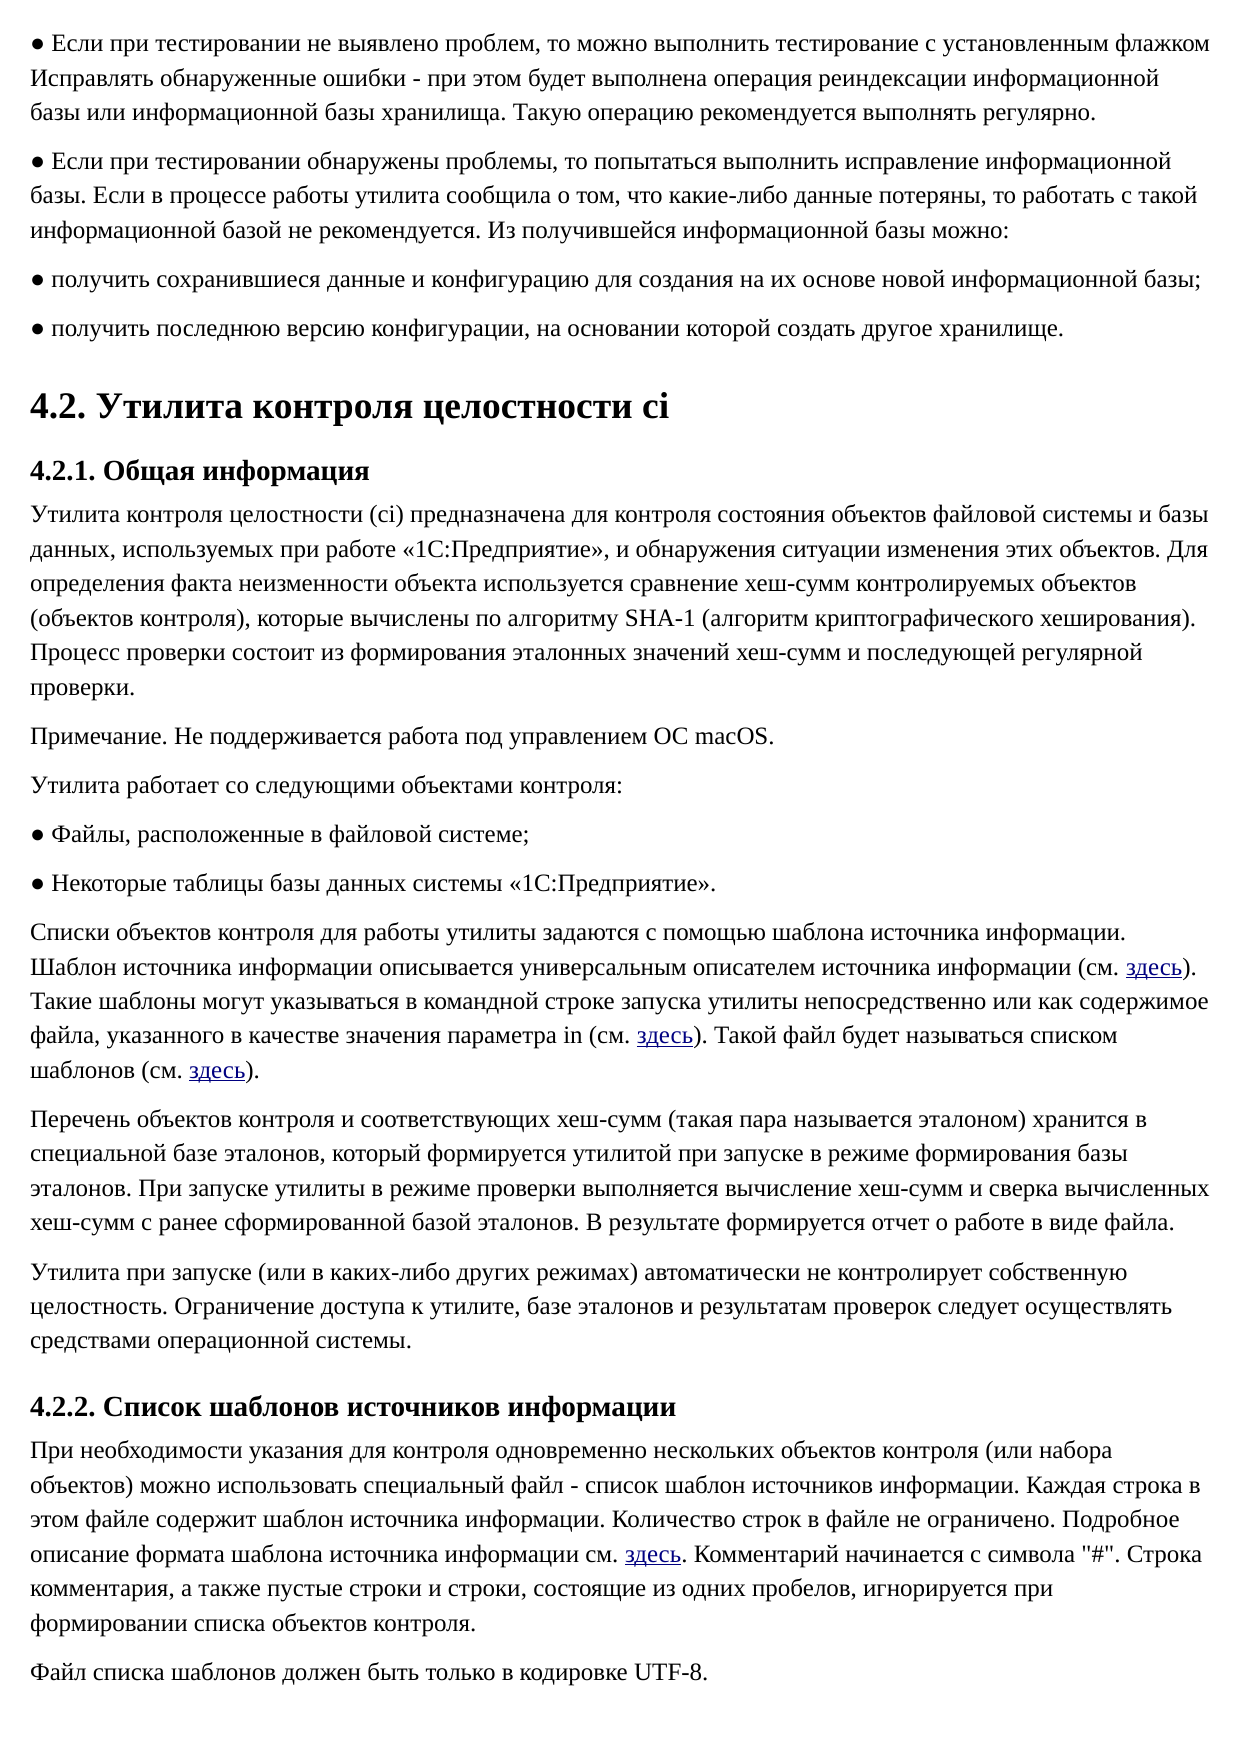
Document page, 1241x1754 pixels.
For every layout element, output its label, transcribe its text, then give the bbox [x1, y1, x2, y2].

text Утилита работает со следующими объектами контроля: [30, 770, 1211, 799]
text При необходимости указания для контроля одновременно нескольких объектов контроля (или набора объектов) можно использовать специальный файл ‑ список шаблон источников информации. Каждая строка в этом файле содержит шаблон источника информации. Количество строк в файле не ограничено. Подробное описание формата шаблона источника информации см. здесь. Комментарий начинается с символа "#". Строка комментария, а также пустые строки и строки, состоящие из одних пробелов, игнорируется при формировании списка объектов контроля. [30, 1435, 1211, 1636]
text Утилита контроля целостности (ci) предназначена для контроля состояния объектов файловой системы и базы данных, используемых при работе «1С:Предприятие», и обнаружения ситуации изменения этих объектов. Для определения факта неизменности объекта используется сравнение хеш-сумм контролируемых объектов (объектов контроля), которые вычислены по алгоритму SHA-1 (алгоритм криптографического хеширования). Процесс проверки состоит из формирования эталонных значений хеш-сумм и последующей регулярной проверки. [30, 499, 1211, 701]
text ● Если при тестировании не выявлено проблем, то можно выполнить тестирование с установленным флажком Исправлять обнаруженные ошибки ‑ при этом будет выполнена операция реиндексации информационной базы или информационной базы хранилища. Такую операцию рекомендуется выполнять регулярно. [30, 28, 1211, 126]
text ● Некоторые таблицы базы данных системы «1С:Предприятие». [30, 868, 1211, 897]
subtitle 4.2.2. Список шаблонов источников информации [30, 1389, 1211, 1423]
text ● получить последнюю версию конфигурации, на основании которой создать другое хранилище. [30, 313, 1211, 342]
text Файл списка шаблонов должен быть только в кодировке UTF-8. [30, 1657, 1211, 1685]
text ● получить сохранившиеся данные и конфигурацию для создания на их основе новой информационной базы; [30, 264, 1211, 293]
text ● Если при тестировании обнаружены проблемы, то попытаться выполнить исправление информационной базы. Если в процессе работы утилита сообщила о том, что какие-либо данные потеряны, то работать с такой информационной базой не рекомендуется. Из получившейся информационной базы можно: [30, 146, 1211, 244]
text Перечень объектов контроля и соответствующих хеш-сумм (такая пара называется эталоном) хранится в специальной базе эталонов, который формируется утилитой при запуске в режиме формирования базы эталонов. При запуске утилиты в режиме проверки выполняется вычисление хеш-сумм и сверка вычисленных хеш-сумм с ранее сформированной базой эталонов. В результате формируется отчет о работе в виде файла. [30, 1104, 1211, 1236]
subtitle 4.2. Утилита контроля целостности ci [30, 383, 1211, 426]
text Утилита при запуске (или в каких-либо других режимах) автоматически не контролирует собственную целостность. Ограничение доступа к утилите, базе эталонов и результатам проверок следует осуществлять средствами операционной системы. [30, 1257, 1211, 1354]
text Списки объектов контроля для работы утилиты задаются с помощью шаблона источника информации. Шаблон источника информации описывается универсальным описателем источника информации (см. здесь). Такие шаблоны могут указываться в командной строке запуска утилиты непосредственно или как содержимое файла, указанного в качестве значения параметра in (см. здесь). Такой файл будет называться списком шаблонов (см. здесь). [30, 917, 1211, 1084]
text ● Файлы, расположенные в файловой системе; [30, 819, 1211, 848]
text Примечание. Не поддерживается работа под управлением ОС macOS. [30, 721, 1211, 749]
subtitle 4.2.1. Общая информация [30, 453, 1211, 487]
